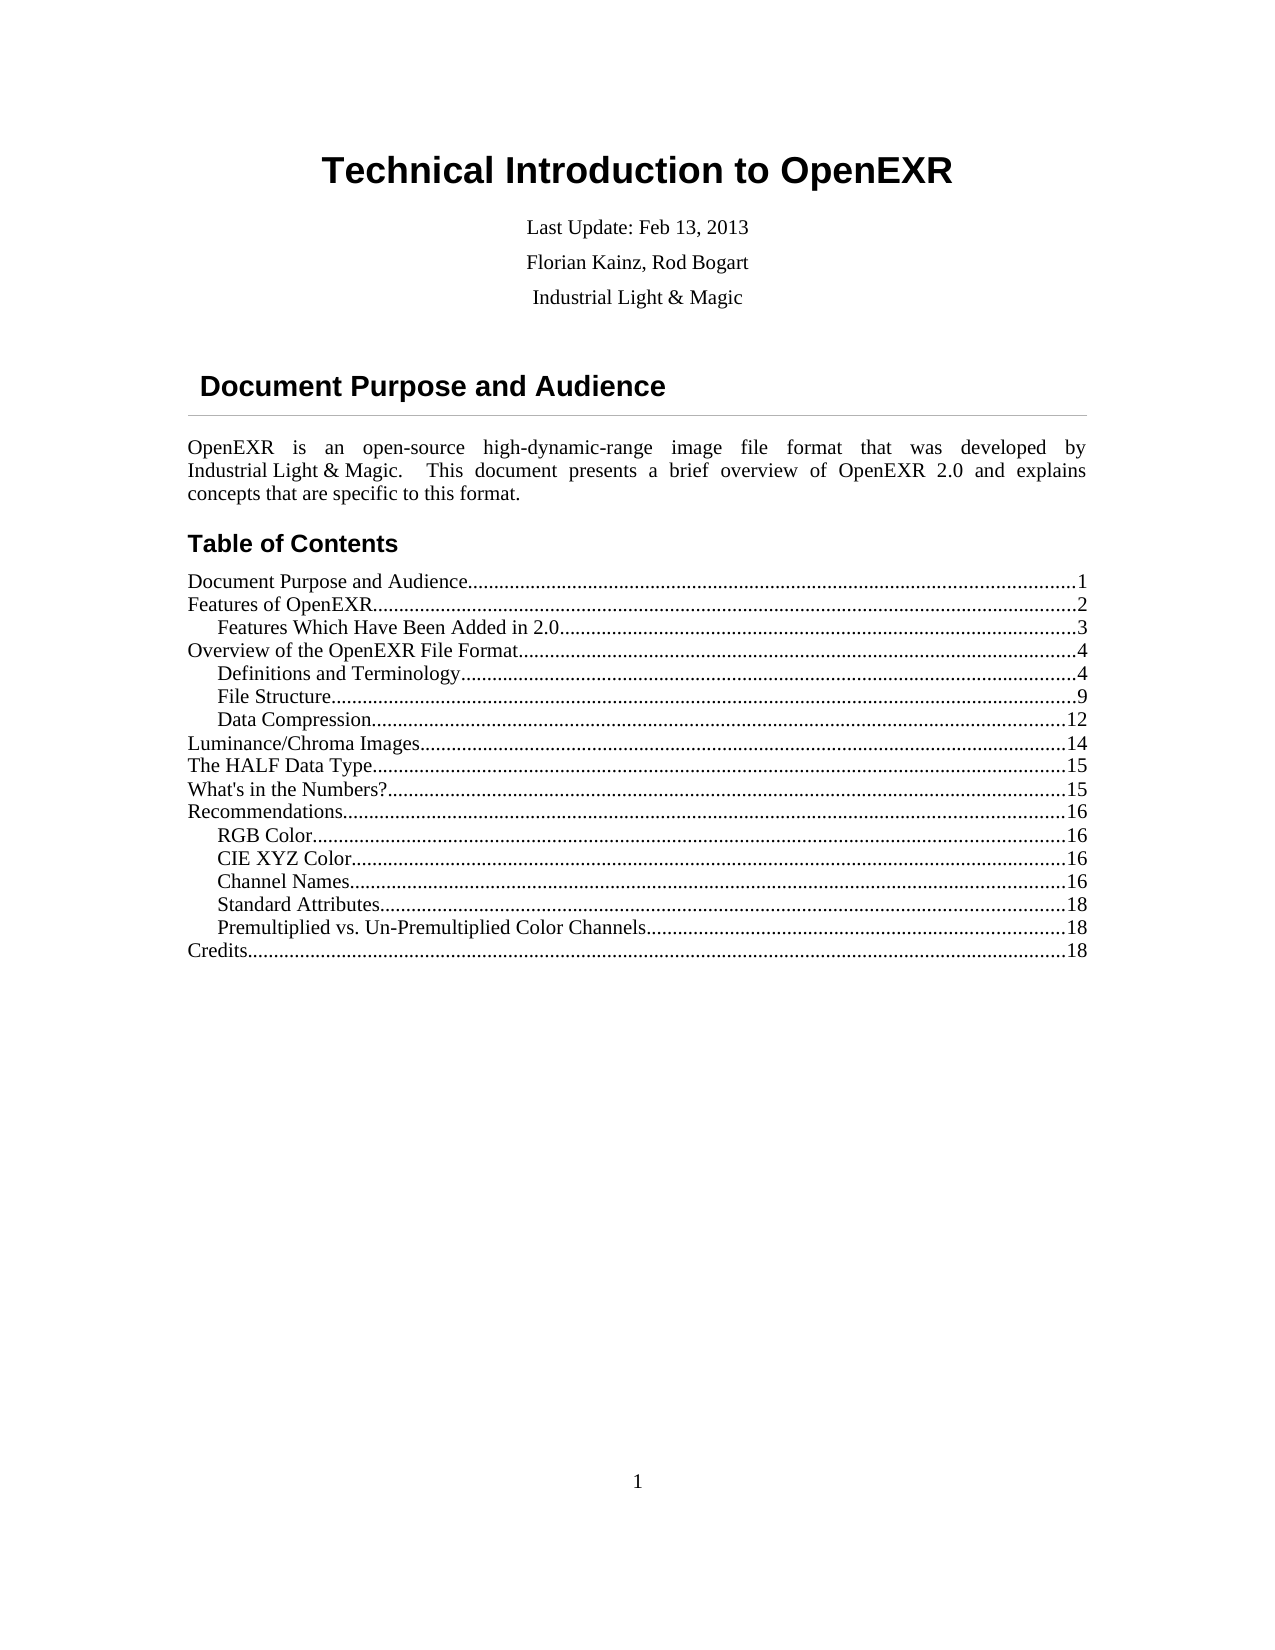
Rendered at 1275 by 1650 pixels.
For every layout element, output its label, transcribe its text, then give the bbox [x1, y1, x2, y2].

text The HALF Data Type 15 [187, 754, 1087, 777]
title Industrial Light & Magic [187, 286, 1087, 309]
title Last Update: Feb 13, 2013 [187, 216, 1087, 239]
subtitle Table of Contents [187, 530, 1087, 558]
subtitle Document Purpose and Audience [187, 358, 1087, 416]
text OpenEXR is an open-source high-dynamic-range image file format that was developed by Industrial Light & Magic. This document presents a brief overview of OpenEXR 2.0 and explains concepts that are specific to this format. [187, 436, 1087, 505]
text RGB Color 16 [217, 823, 1087, 846]
text Credits 18 [187, 938, 1087, 962]
title Technical Introduction to OpenEXR [187, 150, 1087, 192]
text Features of OpenEXR 2 [187, 593, 1087, 616]
text Recommendations 16 [187, 800, 1087, 823]
text Channel Names 16 [217, 869, 1087, 892]
text Luminance/Chroma Images 14 [187, 731, 1087, 754]
text Data Compression 12 [217, 708, 1087, 731]
title Florian Kainz, Rod Bogart [187, 251, 1087, 274]
text Features Which Have Been Added in 2.0 3 [217, 616, 1087, 639]
text Document Purpose and Audience 1 [187, 570, 1087, 593]
text Definitions and Terminology 4 [217, 662, 1087, 685]
text File Structure 9 [217, 685, 1087, 708]
text Overview of the OpenEXR File Format 4 [187, 639, 1087, 662]
text Standard Attributes 18 [217, 892, 1087, 916]
text CIE XYZ Color 16 [217, 846, 1087, 869]
text Premultiplied vs. Un-Premultiplied Color Channels 18 [217, 916, 1087, 938]
text What's in the Numbers? 15 [187, 777, 1087, 800]
